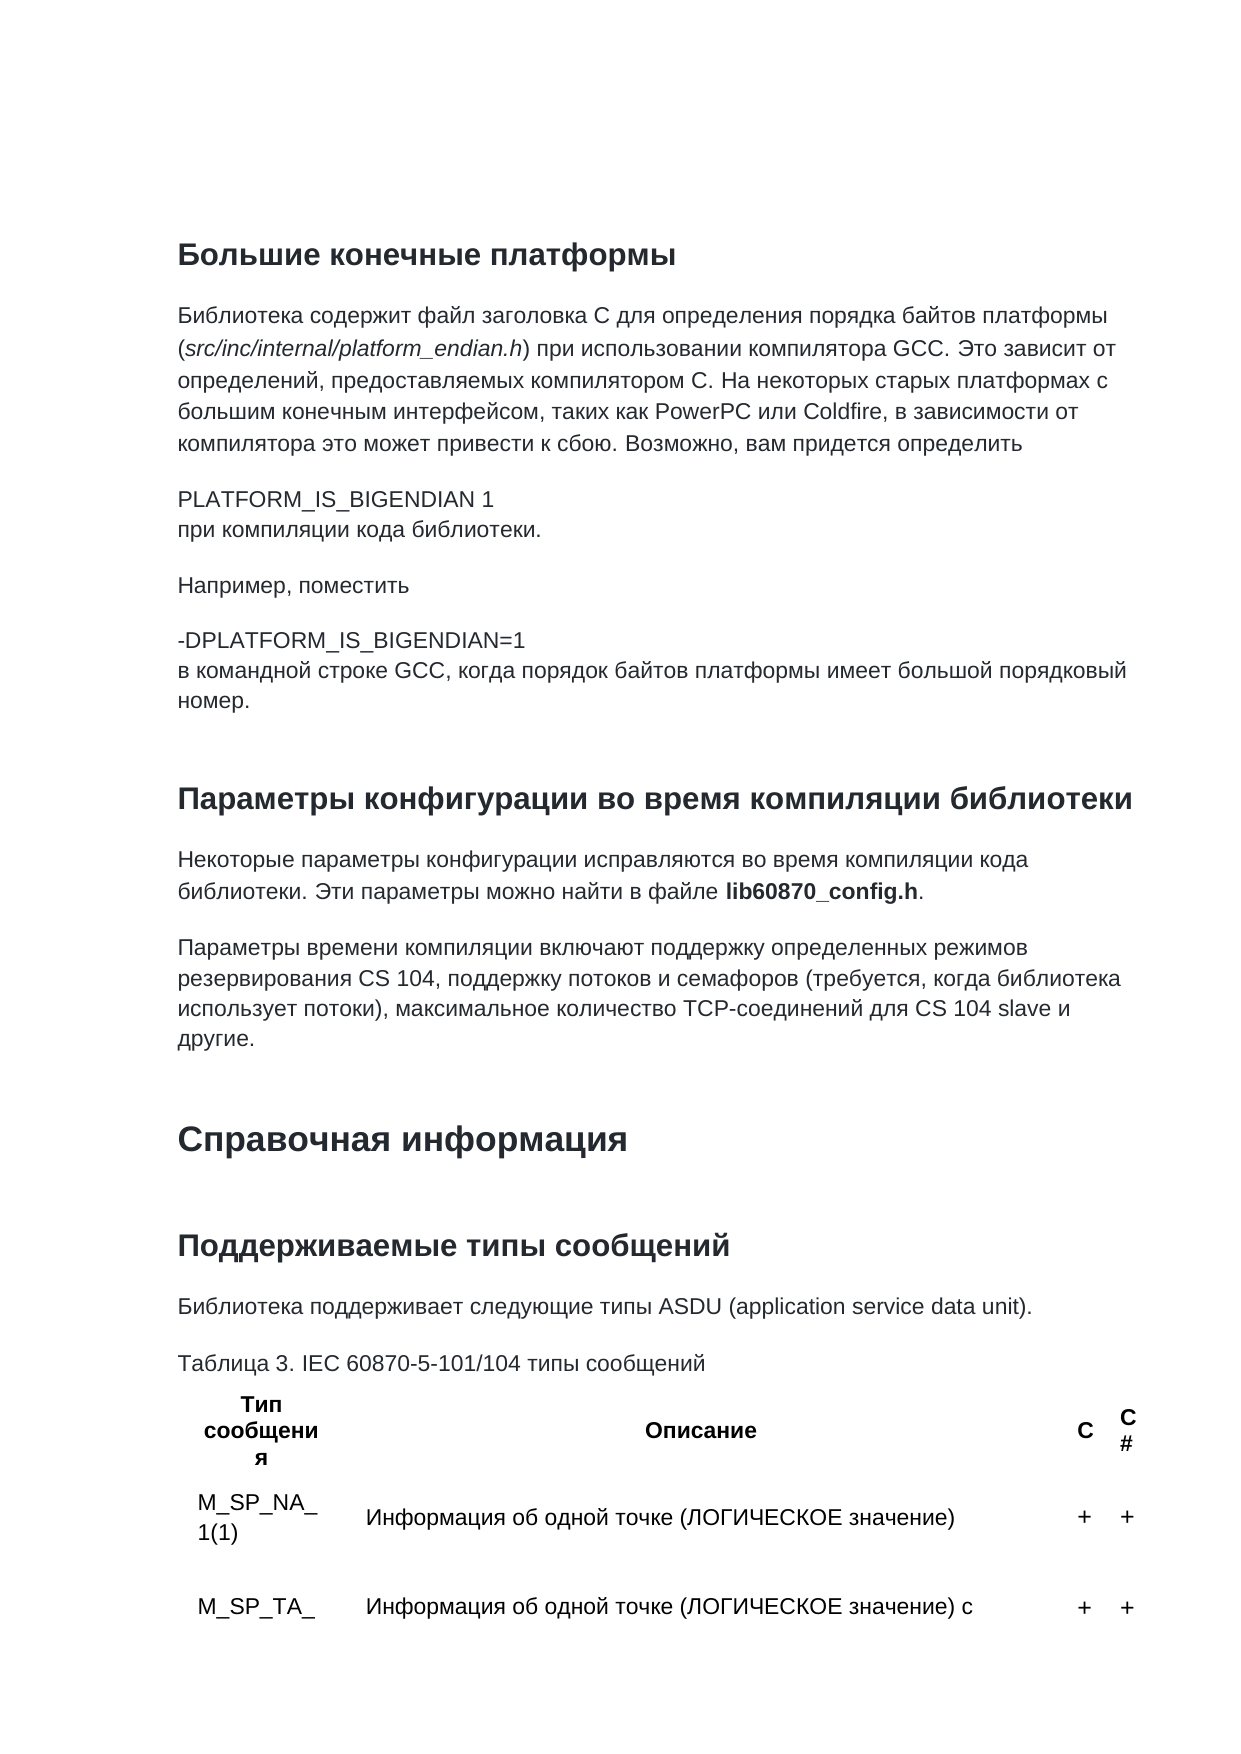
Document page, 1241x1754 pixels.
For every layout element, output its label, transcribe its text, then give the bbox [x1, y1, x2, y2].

text Библиотека поддерживает следующие типы ASDU (application service data unit). [177, 1293, 1152, 1319]
table_header Описание [345, 1381, 1057, 1479]
text Параметры времени компиляции включают поддержку определенных режимов резервирования CS 104, поддержку потоков и семафоров (требуется, когда библиотека использует потоки), максимальное количество TCP-соединений для CS 104 slave и другие. [177, 934, 1152, 1051]
table_header Тип сообщения [177, 1381, 345, 1479]
table_header C# [1099, 1381, 1152, 1479]
table_cell + [1057, 1584, 1099, 1631]
text Справочная информация [177, 1118, 1152, 1158]
text Большие конечные платформы [177, 236, 1152, 272]
text Библиотека содержит файл заголовка C для определения порядка байтов платформы (src/inc/internal/platform_endian.h) при использовании компилятора GCC. Это зависит от определений, предоставляемых компилятором C. На некоторых старых платформах с большим конечным интерфейсом, таких как PowerPC или Coldfire, в зависимости от компилятора это может привести к сбою. Возможно, вам придется определить [177, 302, 1152, 457]
table_cell + [1099, 1479, 1152, 1583]
text Поддерживаемые типы сообщений [177, 1227, 1152, 1263]
text -DPLATFORM_IS_BIGENDIAN=1 [177, 627, 1152, 653]
table_cell + [1099, 1584, 1152, 1631]
table_cell + [1057, 1479, 1099, 1583]
table_cell M_SP_NA_1(1) [177, 1479, 345, 1583]
text в командной строке GCC, когда порядок байтов платформы имеет большой порядковый номер. [177, 657, 1152, 713]
text Некоторые параметры конфигурации исправляются во время компиляции кода библиотеки. Эти параметры можно найти в файле lib60870_config.h. [177, 846, 1152, 905]
text Например, поместить [177, 572, 1152, 598]
table_header C [1057, 1381, 1099, 1479]
table_cell Информация об одной точке (ЛОГИЧЕСКОЕ значение) [345, 1479, 1057, 1583]
text Параметры конфигурации во время компиляции библиотеки [177, 780, 1152, 816]
text при компиляции кода библиотеки. [177, 516, 1152, 543]
table_cell M_SP_TA_ [177, 1584, 345, 1631]
table_cell Информация об одной точке (ЛОГИЧЕСКОЕ значение) с [345, 1584, 1057, 1631]
text Таблица 3. IEC 60870-5-101/104 типы сообщений [177, 1348, 1152, 1377]
text PLATFORM_IS_BIGENDIAN 1 [177, 486, 1152, 512]
